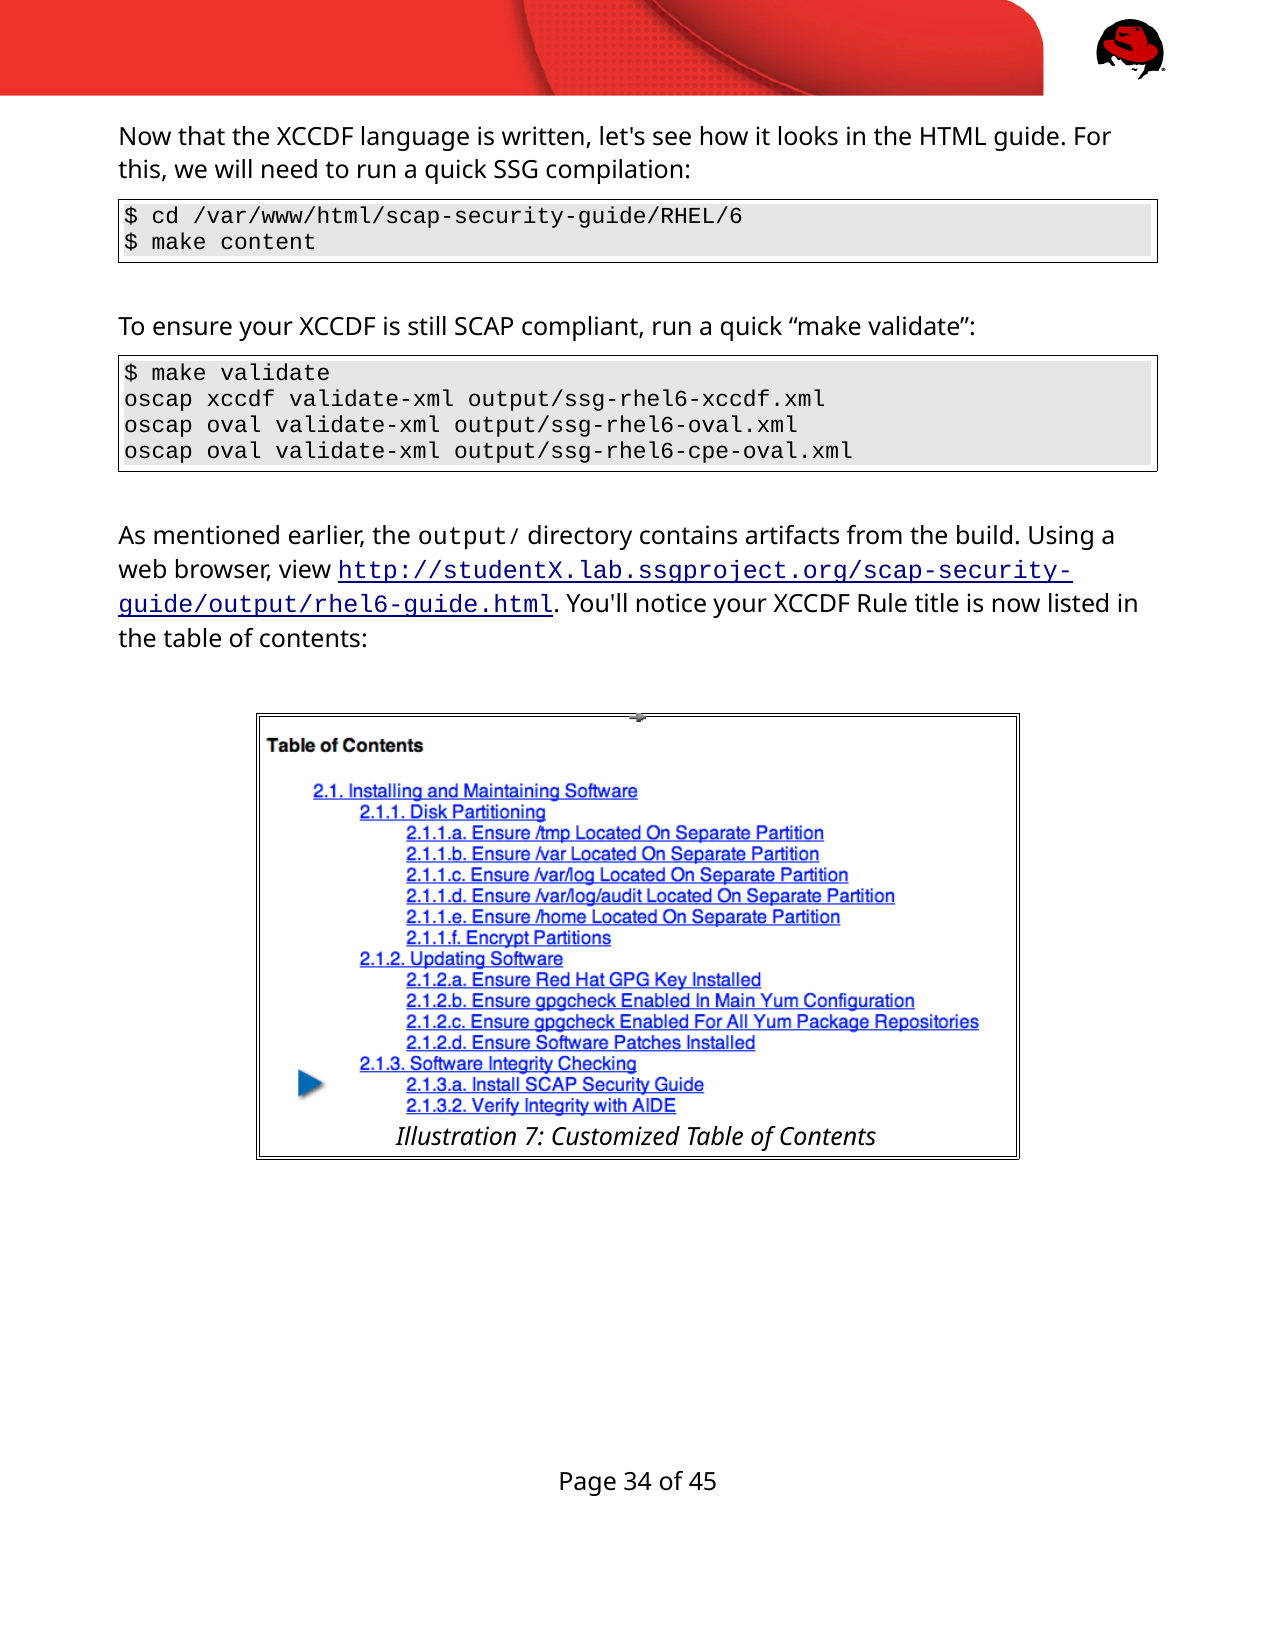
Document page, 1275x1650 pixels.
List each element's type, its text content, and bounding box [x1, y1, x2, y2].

table_header $ cd /var/www/html/scap-security-guide/RHEL/6 $ make content [119, 200, 1157, 262]
picture [262, 732, 1014, 1119]
text To ensure your XCCDF is still SCAP compliant, run a quick “make validate”: [118, 309, 1157, 343]
picture [629, 713, 646, 722]
text As mentioned earlier, the output/ directory contains artifacts from the build. Using a web browser, view http://studentX.lab.ssgproject.org/scap-security-guide/output/rhel6-guide.html. You'll notice your XCCDF Rule title is now listed in the table of contents: [118, 517, 1157, 654]
text Illustration 7: Customized Table of Contents [262, 1119, 1013, 1153]
table_header $ make validate oscap xccdf validate-xml output/ssg-rhel6-xccdf.xml oscap oval validate-xml output/ssg-rhel6-oval.xml oscap oval validate-xml output/ssg-rhel6-cpe-oval.xml [119, 356, 1157, 471]
picture [0, 0, 1170, 96]
text Now that the XCCDF language is written, let's see how it looks in the HTML guide. For this, we will need to run a quick SSG compilation: [118, 118, 1157, 186]
